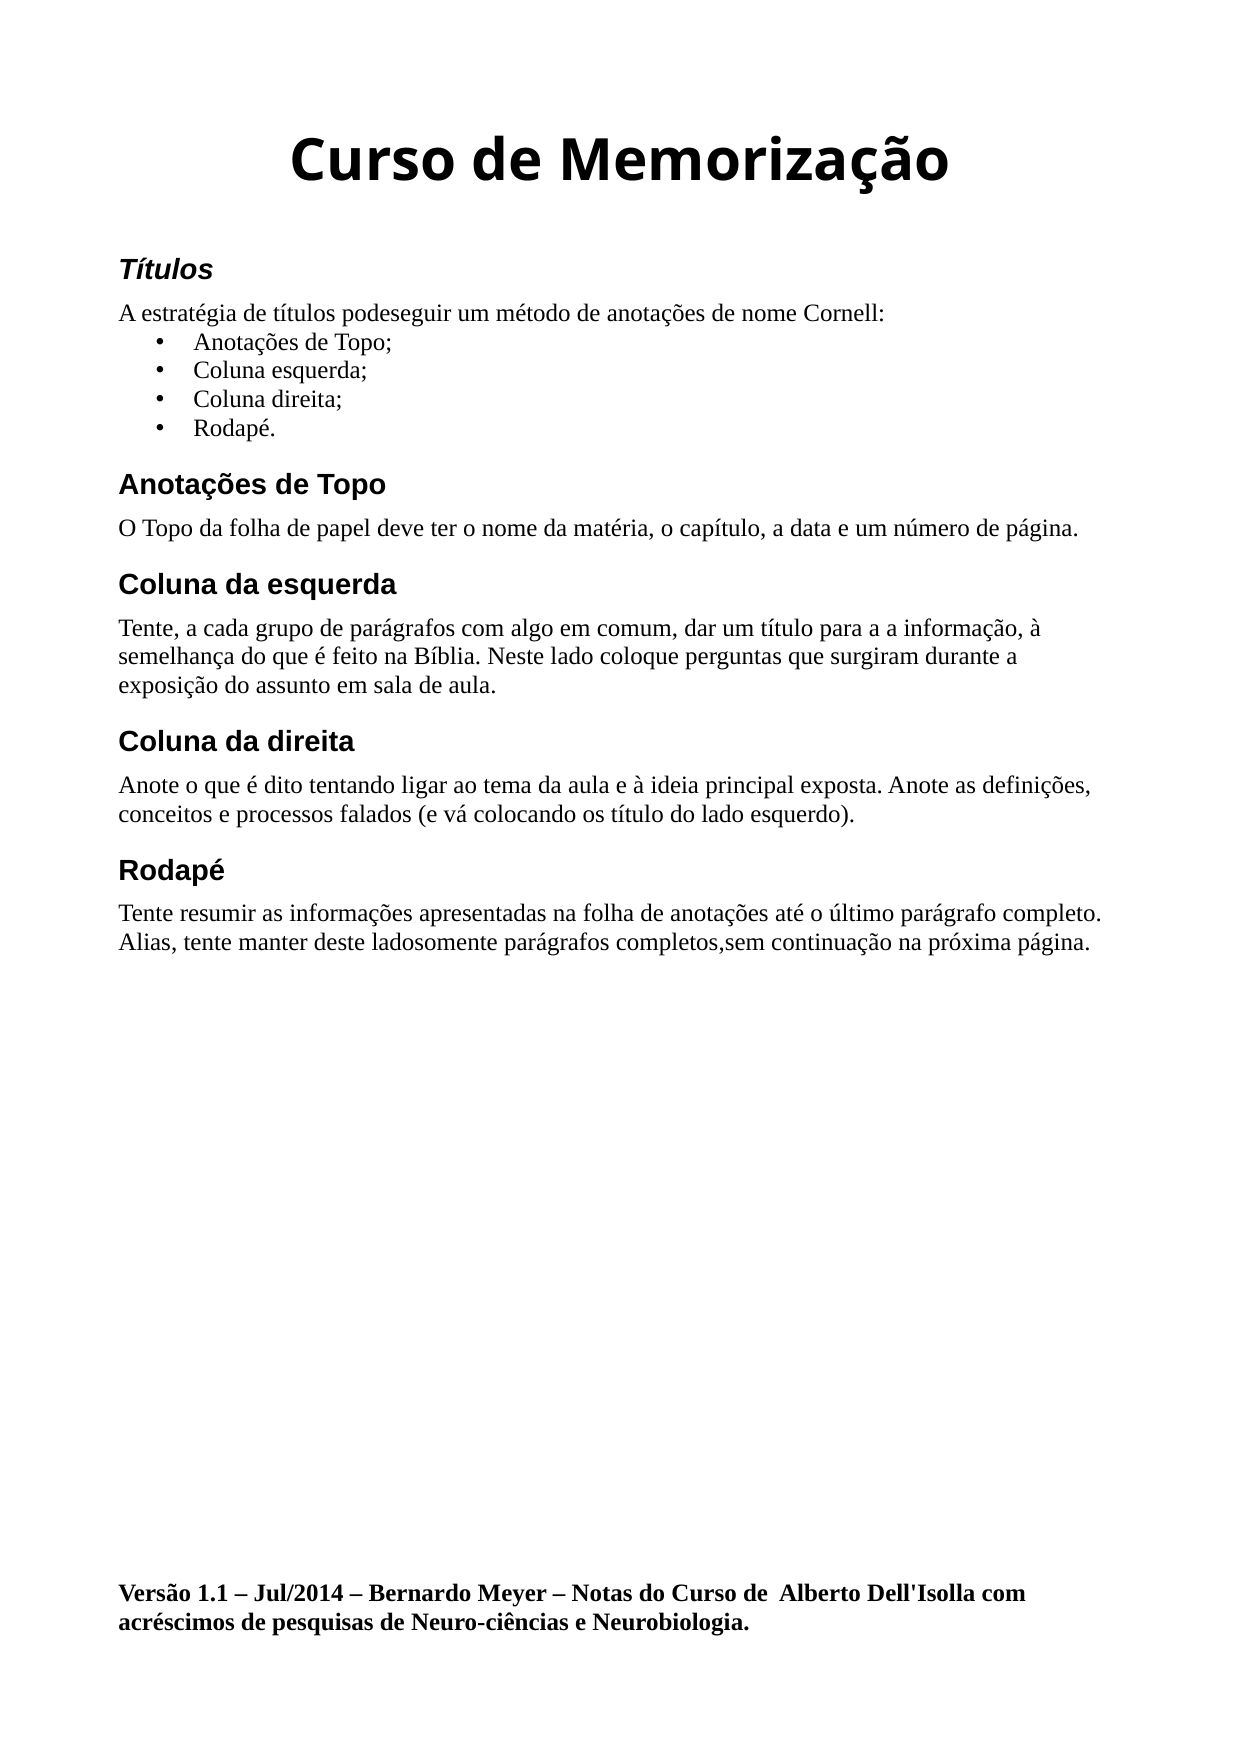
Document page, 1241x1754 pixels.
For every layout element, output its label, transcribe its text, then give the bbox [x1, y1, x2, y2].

list Coluna esquerda; [156, 356, 1122, 384]
text A estratégia de títulos podeseguir um método de anotações de nome Cornell: [118, 298, 1122, 327]
subtitle Anotações de Topo [118, 467, 1122, 500]
text Tente, a cada grupo de parágrafos com algo em comum, dar um título para a a informação, à semelhança do que é feito na Bíblia. Neste lado coloque perguntas que surgiram durante a exposição do assunto em sala de aula. [118, 613, 1122, 699]
list Coluna direita; [156, 384, 1122, 413]
subtitle Títulos [118, 252, 1122, 286]
subtitle Coluna da esquerda [118, 567, 1122, 600]
subtitle Rodapé [118, 852, 1122, 886]
text Tente resumir as informações apresentadas na folha de anotações até o último parágrafo completo. Alias, tente manter deste ladosomente parágrafos completos,sem continuação na próxima página. [118, 898, 1122, 956]
list Rodapé. [156, 413, 1122, 442]
subtitle Coluna da direita [118, 724, 1122, 757]
list Anotações de Topo; [156, 327, 1122, 356]
text O Topo da folha de papel deve ter o nome da matéria, o capítulo, a data e um número de página. [118, 513, 1122, 542]
text Anote o que é dito tentando ligar ao tema da aula e à ideia principal exposta. Anote as definições, conceitos e processos falados (e vá colocando os título do lado esquerdo). [118, 770, 1122, 827]
